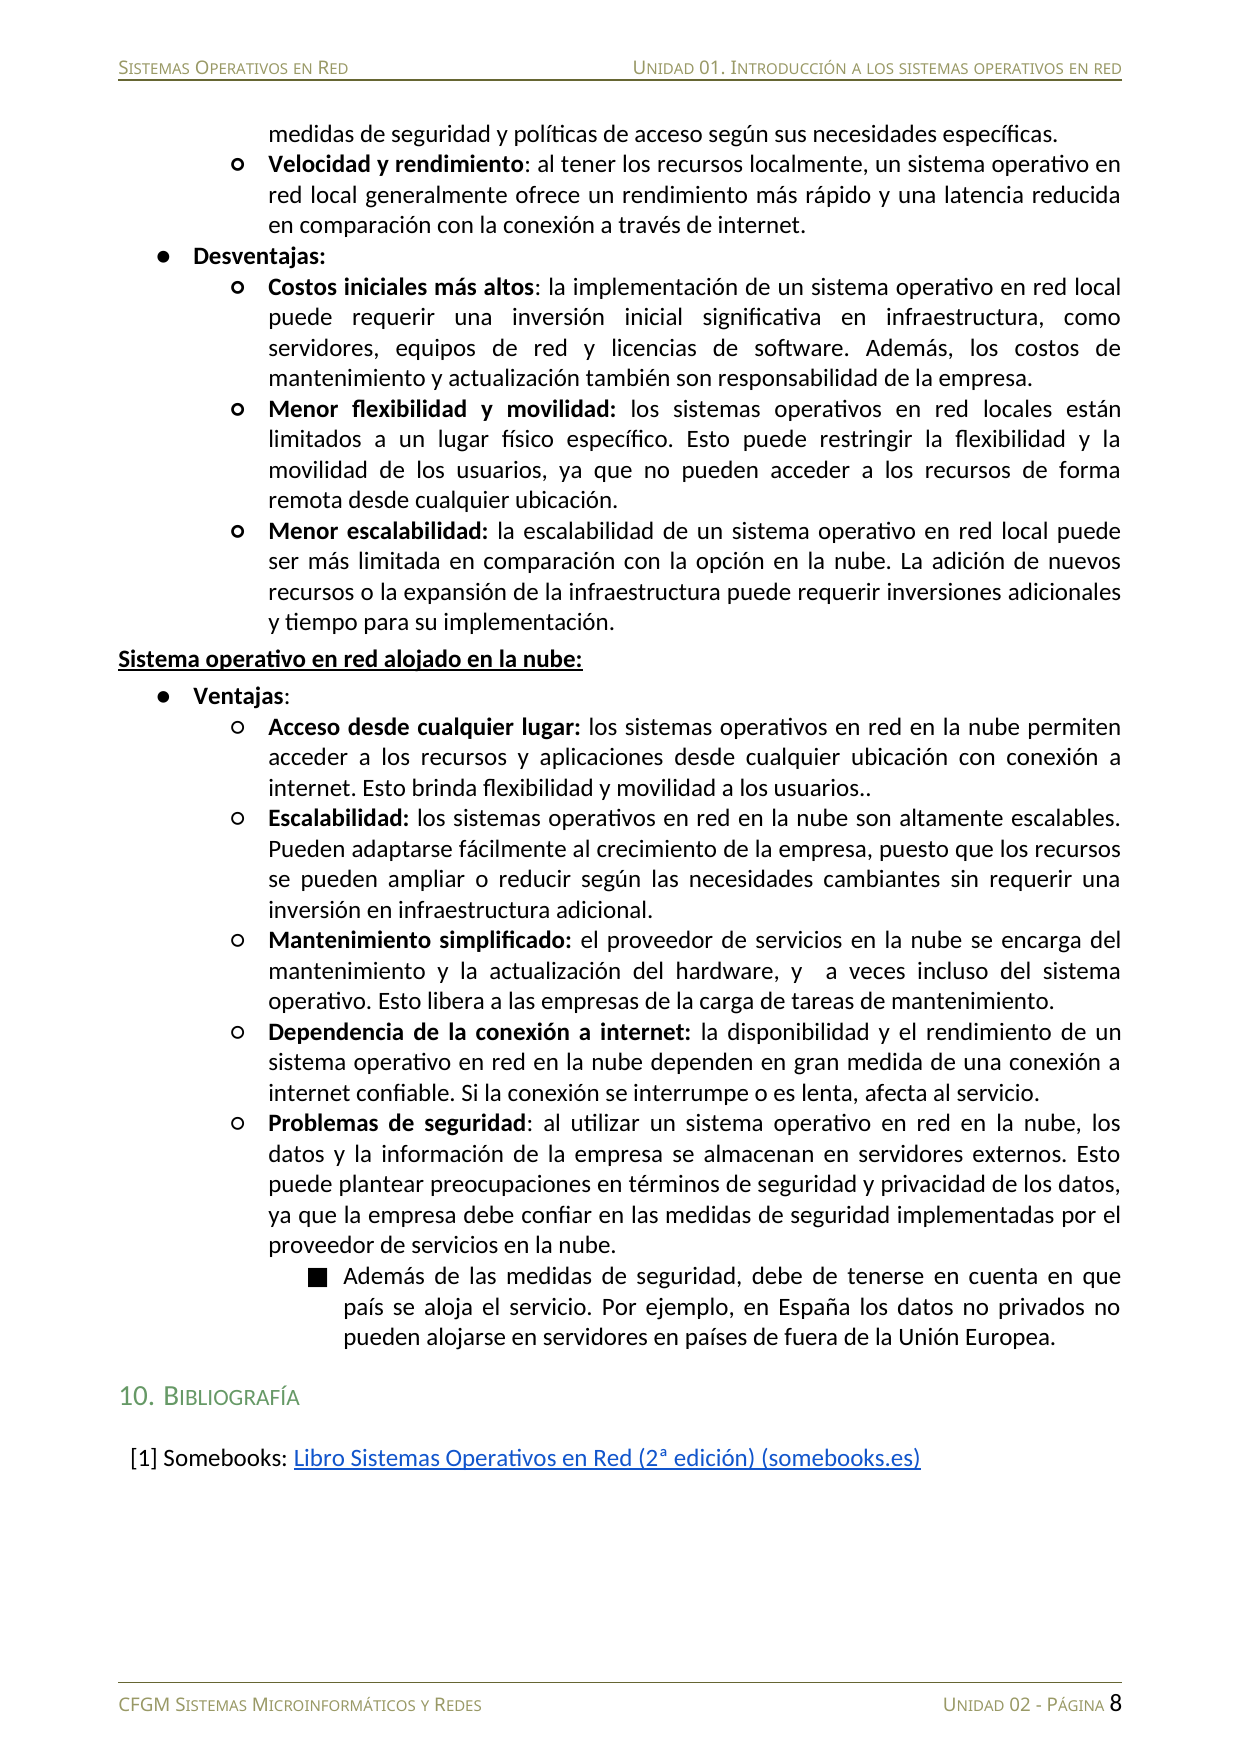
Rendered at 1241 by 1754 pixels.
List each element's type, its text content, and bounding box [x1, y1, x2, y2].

list Ventajas: [156, 680, 1122, 711]
text Sistema operativo en red alojado en la nube: [118, 643, 1122, 674]
subtitle Bibliografía [118, 1377, 1122, 1412]
list Escalabilidad: los sistemas operativos en red en la nube son altamente escalables. Pueden adaptarse fácilmente al crecimiento de la empresa, puesto que los recursos se pueden ampliar o reducir según las necesidades cambiantes sin requerir una inversión en infraestructura adicional. [231, 802, 1122, 924]
text [1] Somebooks: Libro Sistemas Operativos en Red (2ª edición) (somebooks.es) [118, 1442, 1122, 1473]
list Menor escalabilidad: la escalabilidad de un sistema operativo en red local puede ser más limitada en comparación con la opción en la nube. La adición de nuevos recursos o la expansión de la infraestructura puede requerir inversiones adicionales y tiempo para su implementación. [231, 515, 1122, 637]
list Desventajas: [156, 240, 1122, 271]
list Dependencia de la conexión a internet: la disponibilidad y el rendimiento de un sistema operativo en red en la nube dependen en gran medida de una conexión a internet confiable. Si la conexión se interrumpe o es lenta, afecta al servicio. [231, 1016, 1122, 1108]
list Mantenimiento simplificado: el proveedor de servicios en la nube se encarga del mantenimiento y la actualización del hardware, y a veces incluso del sistema operativo. Esto libera a las empresas de la carga de tareas de mantenimiento. [231, 924, 1122, 1016]
list Menor flexibilidad y movilidad: los sistemas operativos en red locales están limitados a un lugar físico específico. Esto puede restringir la flexibilidad y la movilidad de los usuarios, ya que no pueden acceder a los recursos de forma remota desde cualquier ubicación. [231, 393, 1122, 515]
list Velocidad y rendimiento: al tener los recursos localmente, un sistema operativo en red local generalmente ofrece un rendimiento más rápido y una latencia reducida en comparación con la conexión a través de internet. [231, 148, 1122, 240]
list Costos iniciales más altos: la implementación de un sistema operativo en red local puede requerir una inversión inicial significativa en infraestructura, como servidores, equipos de red y licencias de software. Además, los costos de mantenimiento y actualización también son responsabilidad de la empresa. [231, 271, 1122, 393]
list Problemas de seguridad: al utilizar un sistema operativo en red en la nube, los datos y la información de la empresa se almacenan en servidores externos. Esto puede plantear preocupaciones en términos de seguridad y privacidad de los datos, ya que la empresa debe confiar en las medidas de seguridad implementadas por el proveedor de servicios en la nube. [231, 1108, 1122, 1260]
list medidas de seguridad y políticas de acceso según sus necesidades específicas. [231, 118, 1122, 148]
list Acceso desde cualquier lugar: los sistemas operativos en red en la nube permiten acceder a los recursos y aplicaciones desde cualquier ubicación con conexión a internet. Esto brinda flexibilidad y movilidad a los usuarios.. [231, 711, 1122, 802]
list Además de las medidas de seguridad, debe de tenerse en cuenta en que país se aloja el servicio. Por ejemplo, en España los datos no privados no pueden alojarse en servidores en países de fuera de la Unión Europea. [306, 1260, 1122, 1352]
